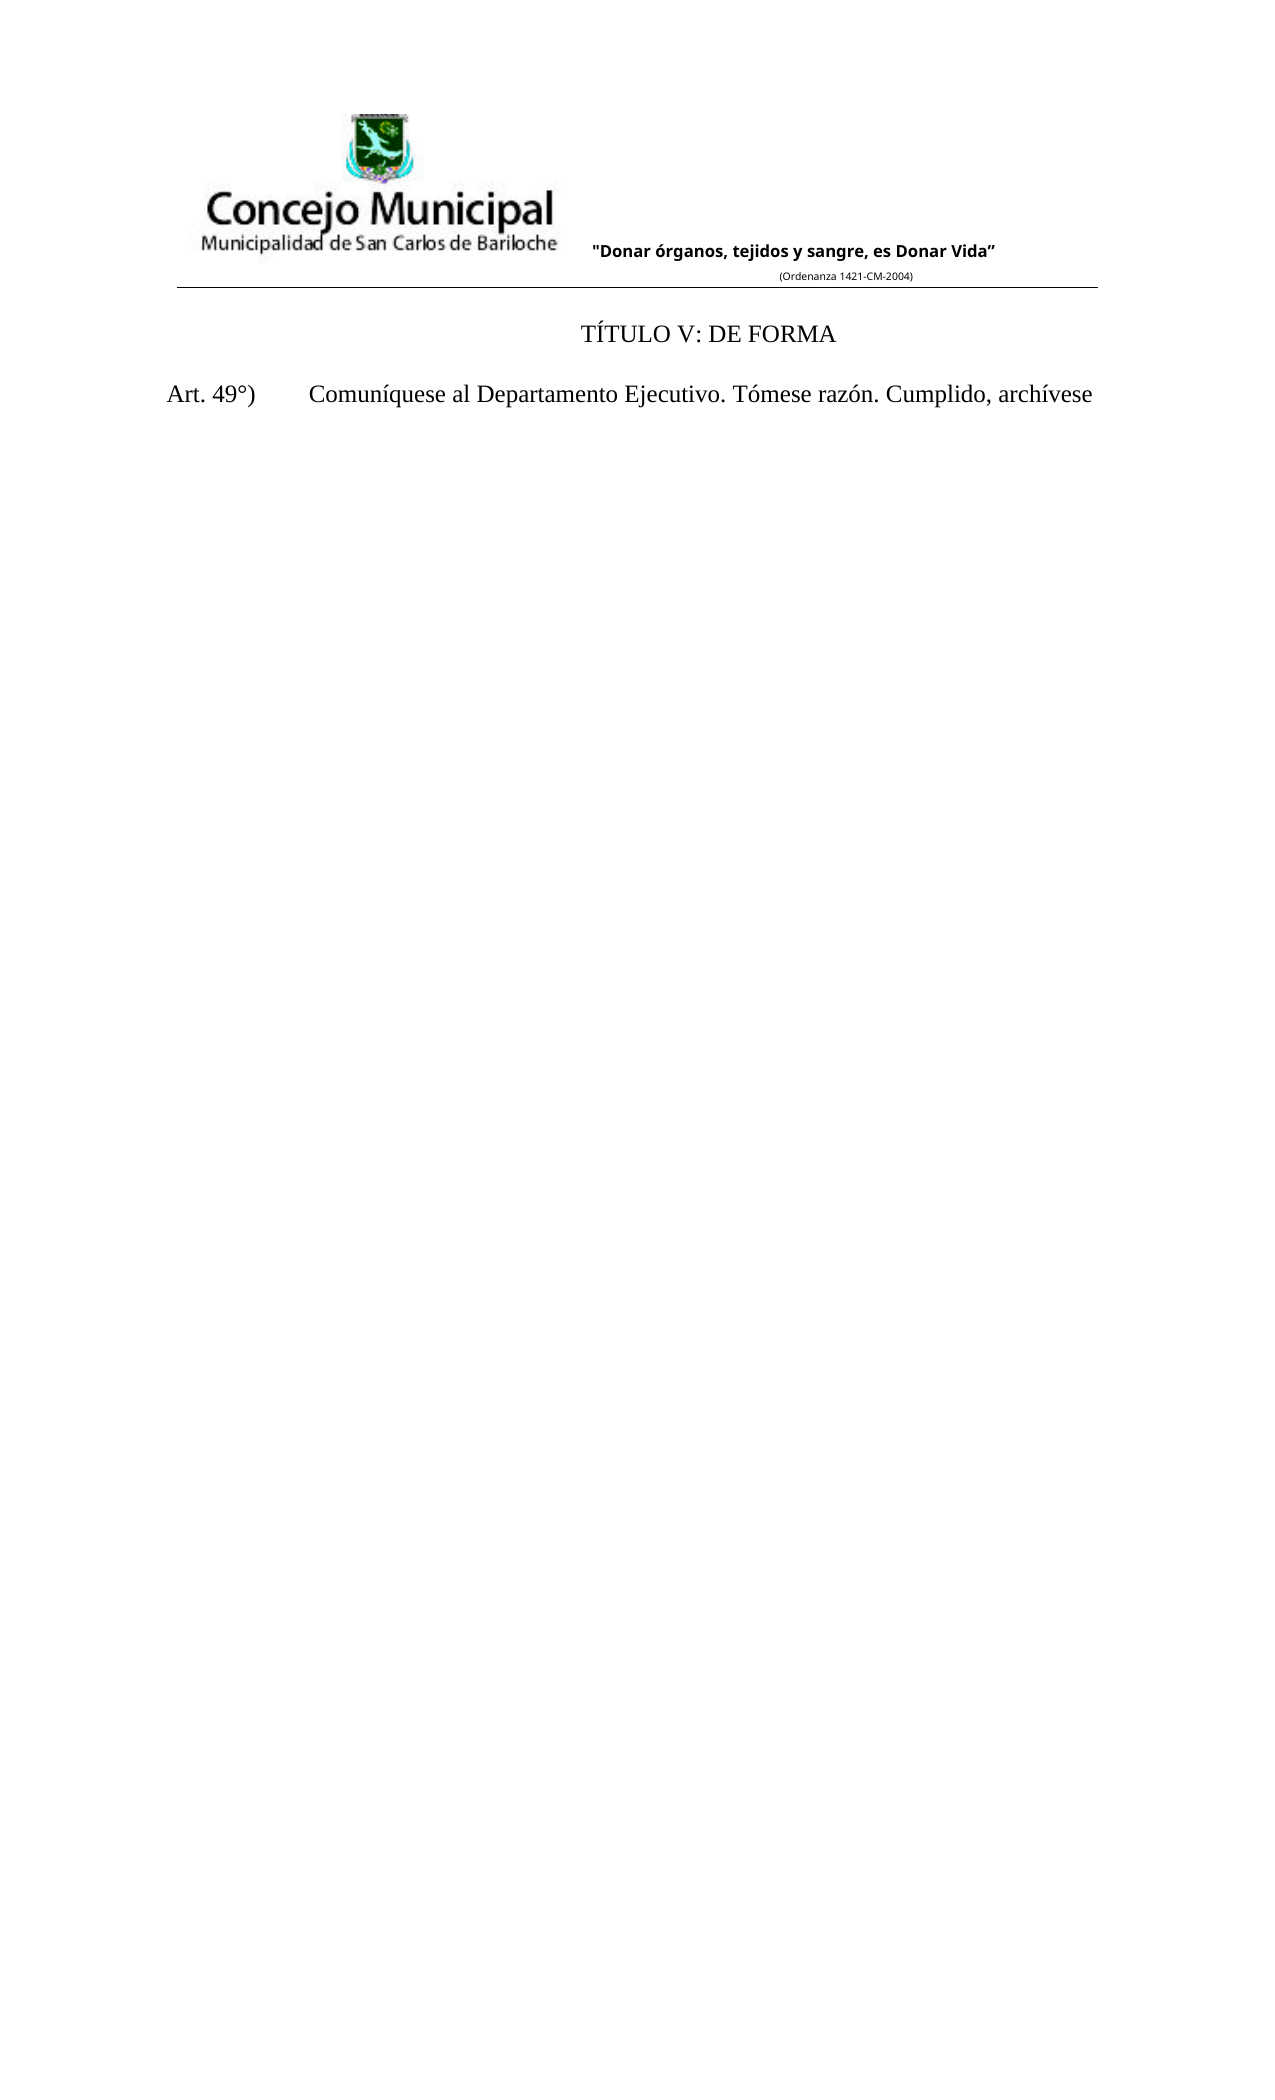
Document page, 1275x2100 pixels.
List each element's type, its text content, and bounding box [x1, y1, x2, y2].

table_cell Comuníquese al Departamento Ejecutivo. Tómese razón. Cumplido, archívese [307, 378, 1110, 410]
picture [177, 114, 589, 264]
table_cell Art. 49°) [165, 378, 307, 410]
table_cell [165, 317, 307, 378]
table_cell TÍTULO V: DE FORMA [307, 317, 1110, 378]
